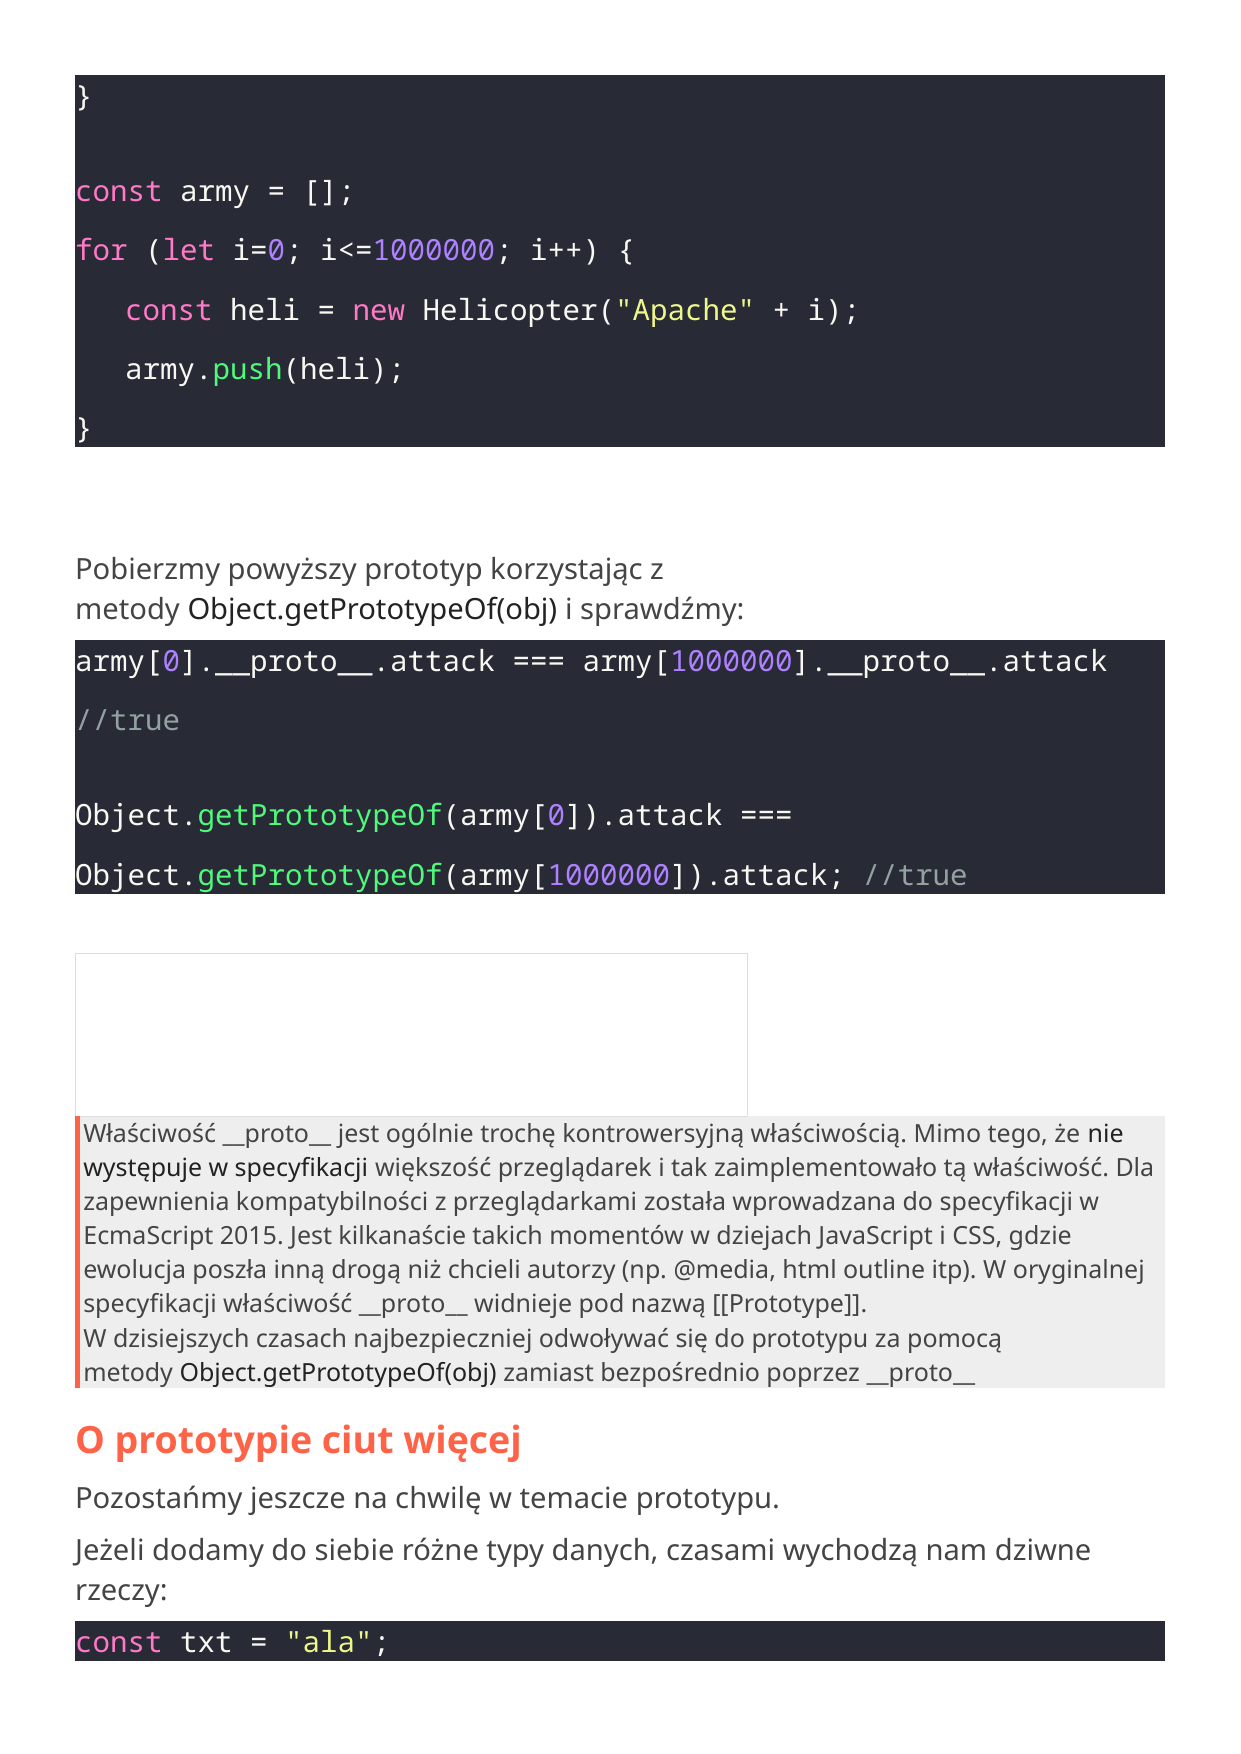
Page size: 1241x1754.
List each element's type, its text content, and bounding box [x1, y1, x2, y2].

text const heli = new Helicopter("Apache" + i); [75, 289, 1165, 328]
text for (let i=0; i<=1000000; i++) { [75, 229, 1165, 269]
subtitle O prototypie ciut więcej [75, 1413, 1165, 1464]
text army[0].__proto__.attack === army[1000000].__proto__.attack //true [75, 640, 1165, 739]
text army.push(heli); [75, 348, 1165, 388]
text Jeżeli dodamy do siebie różne typy danych, czasami wychodzą nam dziwne rzeczy: [75, 1529, 1165, 1608]
text } [75, 408, 1165, 447]
text } [75, 75, 1165, 115]
text Object.getPrototypeOf(army[0]).attack === Object.getPrototypeOf(army[1000000]).attack; //true [75, 794, 1165, 894]
text Pobierzmy powyższy prototyp korzystając z metody Object.getPrototypeOf(obj) i sprawdźmy: [75, 548, 1165, 628]
text Właściwość __proto__ jest ogólnie trochę kontrowersyjną właściwością. Mimo tego, że nie występuje w specyfikacji większość przeglądarek i tak zaimplementowało tą właściwość. Dla zapewnienia kompatybilności z przeglądarkami została wprowadzana do specyfikacji w EcmaScript 2015. Jest kilkanaście takich momentów w dziejach JavaScript i CSS, gdzie ewolucja poszła inną drogą niż chcieli autorzy (np. @media, html outline itp). W oryginalnej specyfikacji właściwość __proto__ widnieje pod nazwą [[Prototype]]. W dzisiejszych czasach najbezpieczniej odwoływać się do prototypu za pomocą metody Object.getPrototypeOf(obj) zamiast bezpośrednio poprzez __proto__ [80, 1116, 1165, 1388]
text const txt = "ala"; [75, 1621, 1165, 1661]
text const army = []; [75, 170, 1165, 209]
text Pozostańmy jeszcze na chwilę w temacie prototypu. [75, 1477, 1165, 1517]
